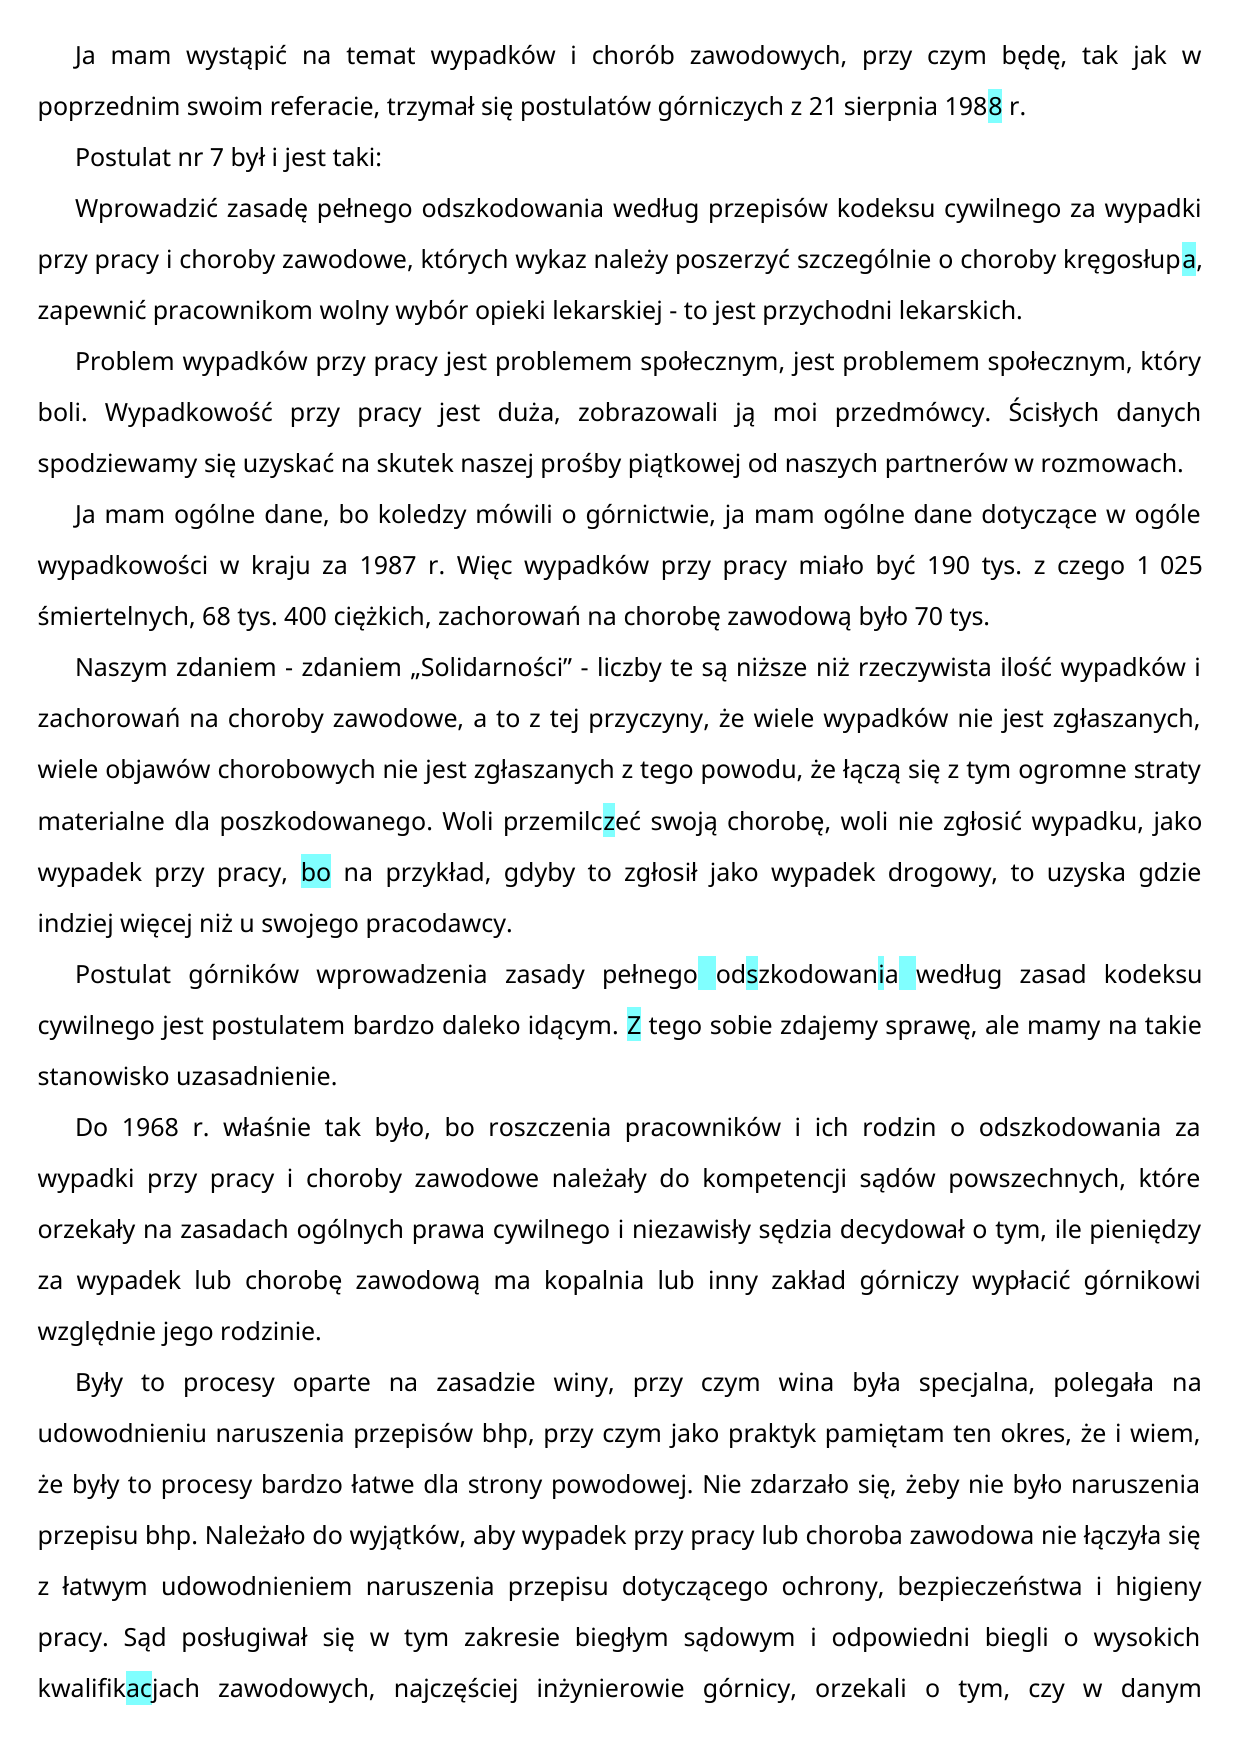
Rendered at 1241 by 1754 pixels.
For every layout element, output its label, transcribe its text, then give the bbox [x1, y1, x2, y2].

text Ja mam ogólne dane, bo koledzy mówili o górnictwie, ja mam ogólne dane dotyczące w ogóle wypadkowości w kraju za 1987 r. Więc wypadków przy pracy miało być 190 tys. z czego 1 025 śmiertelnych, 68 tys. 400 ciężkich, zachorowań na chorobę zawodową było 70 tys. [37, 497, 1203, 633]
text Problem wypadków przy pracy jest problemem społecznym, jest problemem społecznym, który boli. Wypadkowość przy pracy jest duża, zobrazowali ją moi przedmówcy. Ścisłych danych spodziewamy się uzyskać na skutek naszej prośby piątkowej od naszych partnerów w rozmowach. [37, 344, 1203, 480]
text Postulat górników wprowadzenia zasady pełnego odszkodowania według zasad kodeksu cywilnego jest postulatem bardzo daleko idącym. Z tego sobie zdajemy sprawę, ale mamy na takie stanowisko uzasadnienie. [37, 956, 1203, 1092]
text Postulat nr 7 był i jest taki: [37, 139, 1203, 174]
text Naszym zdaniem - zdaniem „Solidarności” - liczby te są niższe niż rzeczywista ilość wypadków i zachorowań na choroby zawodowe, a to z tej przyczyny, że wiele wypadków nie jest zgłaszanych, wiele objawów chorobowych nie jest zgłaszanych z tego powodu, że łączą się z tym ogromne straty materialne dla poszkodowanego. Woli przemilczeć swoją chorobę, woli nie zgłosić wypadku, jako wypadek przy pracy, bo na przykład, gdyby to zgłosił jako wypadek drogowy, to uzyska gdzie indziej więcej niż u swojego pracodawcy. [37, 650, 1203, 939]
text Ja mam wystąpić na temat wypadków i chorób zawodowych, przy czym będę, tak jak w poprzednim swoim referacie, trzymał się postulatów górniczych z 21 sierpnia 1988 r. [37, 37, 1203, 123]
text Wprowadzić zasadę pełnego odszkodowania według przepisów kodeksu cywilnego za wypadki przy pracy i choroby zawodowe, których wykaz należy poszerzyć szczególnie o choroby kręgosłupa, zapewnić pracownikom wolny wybór opieki lekarskiej - to jest przychodni lekarskich. [37, 191, 1203, 327]
text Do 1968 r. właśnie tak było, bo roszczenia pracowników i ich rodzin o odszkodowania za wypadki przy pracy i choroby zawodowe należały do kompetencji sądów powszechnych, które orzekały na zasadach ogólnych prawa cywilnego i niezawisły sędzia decydował o tym, ile pieniędzy za wypadek lub chorobę zawodową ma kopalnia lub inny zakład górniczy wypłacić górnikowi względnie jego rodzinie. [37, 1109, 1203, 1348]
text Były to procesy oparte na zasadzie winy, przy czym wina była specjalna, polegała na udowodnieniu naruszenia przepisów bhp, przy czym jako praktyk pamiętam ten okres, że i wiem, że były to procesy bardzo łatwe dla strony powodowej. Nie zdarzało się, żeby nie było naruszenia przepisu bhp. Należało do wyjątków, aby wypadek przy pracy lub choroba zawodowa nie łączyła się z łatwym udowodnieniem naruszenia przepisu dotyczącego ochrony, bezpieczeństwa i higieny pracy. Sąd posługiwał się w tym zakresie biegłym sądowym i odpowiedni biegli o wysokich kwalifikacjach zawodowych, najczęściej inżynierowie górnicy, orzekali o tym, czy w danym [37, 1364, 1203, 1705]
